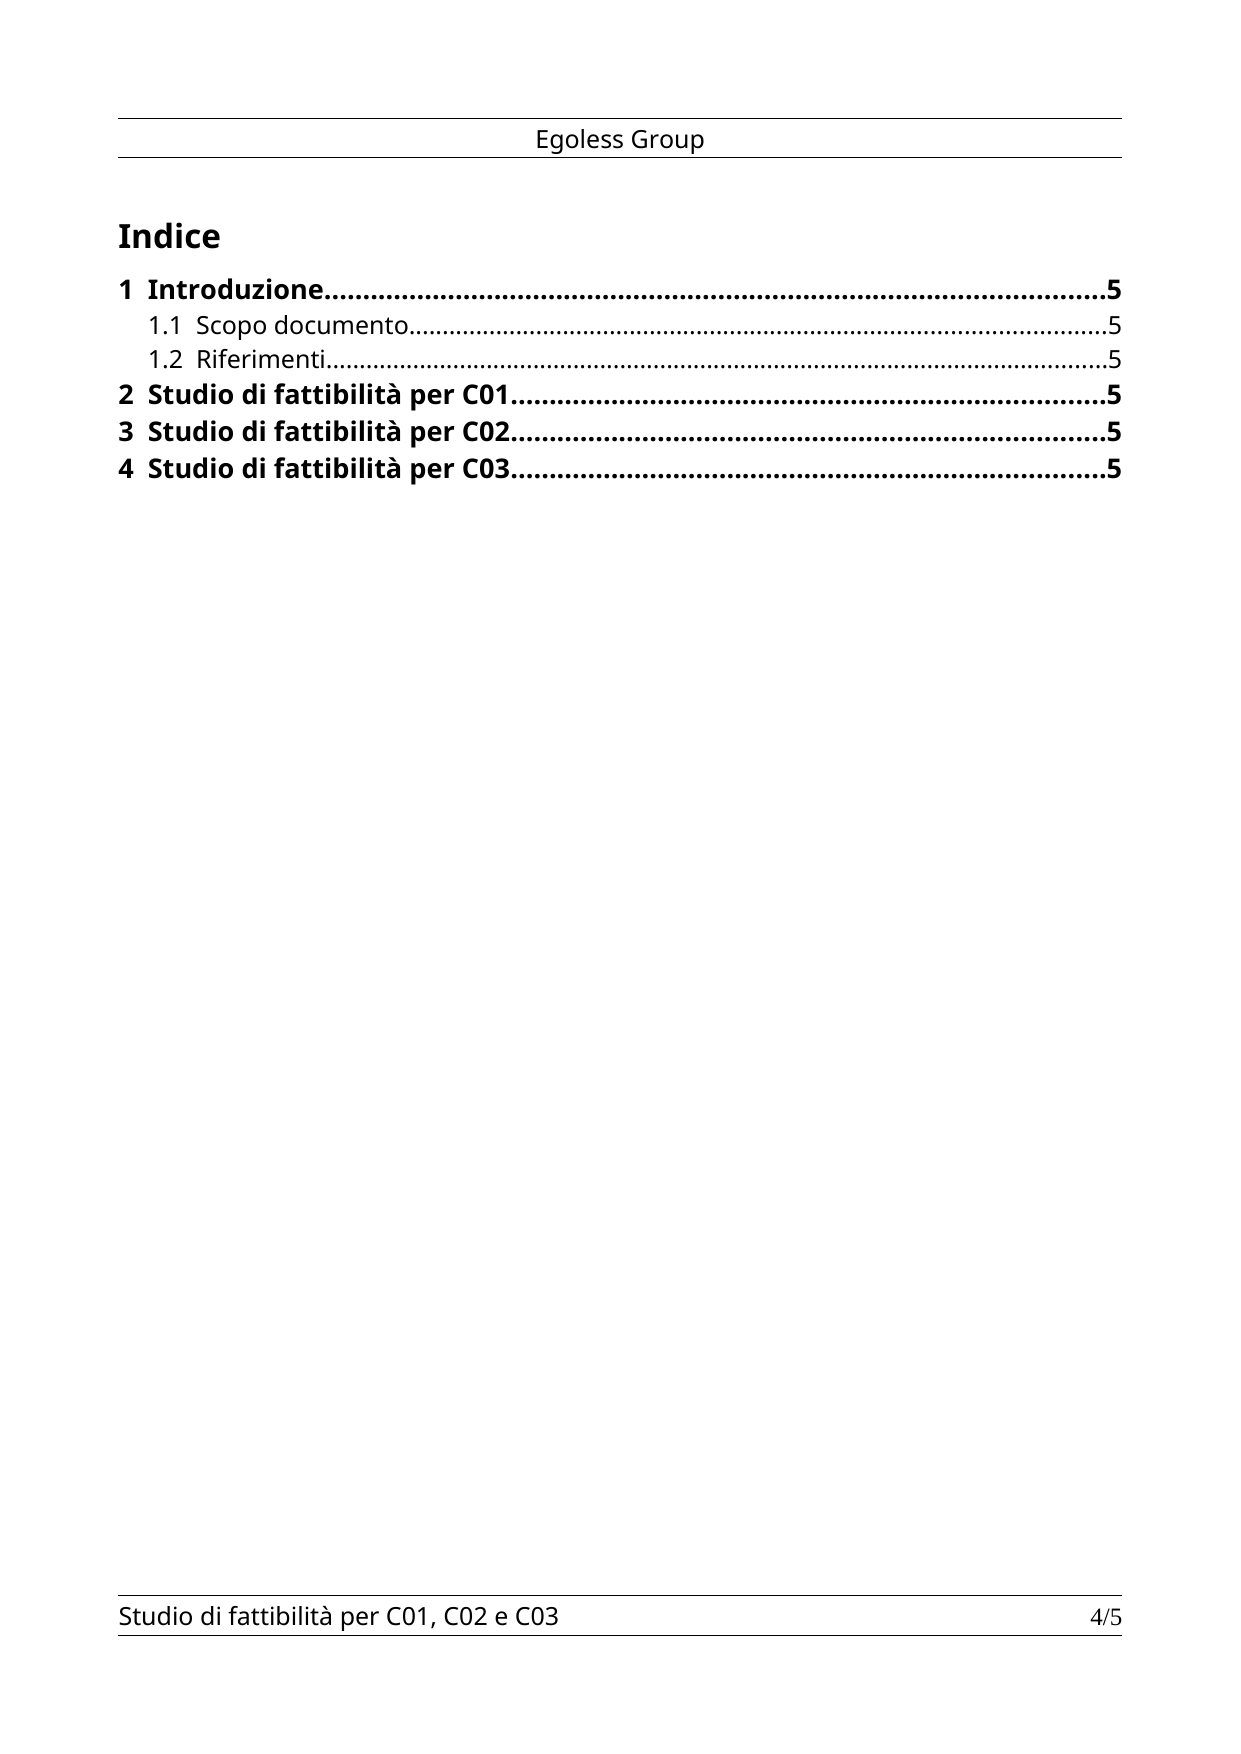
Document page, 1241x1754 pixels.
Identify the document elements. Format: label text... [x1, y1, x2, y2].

text 2 Studio di fattibilità per C01 5 [118, 376, 1122, 413]
text 3 Studio di fattibilità per C02 5 [118, 413, 1122, 449]
text 1.1 Scopo documento 5 [148, 308, 1122, 342]
text 1.2 Riferimenti 5 [148, 342, 1122, 376]
text 4 Studio di fattibilità per C03 5 [118, 449, 1122, 486]
subtitle Indice [118, 213, 1122, 258]
text 1 Introduzione 5 [118, 271, 1122, 308]
